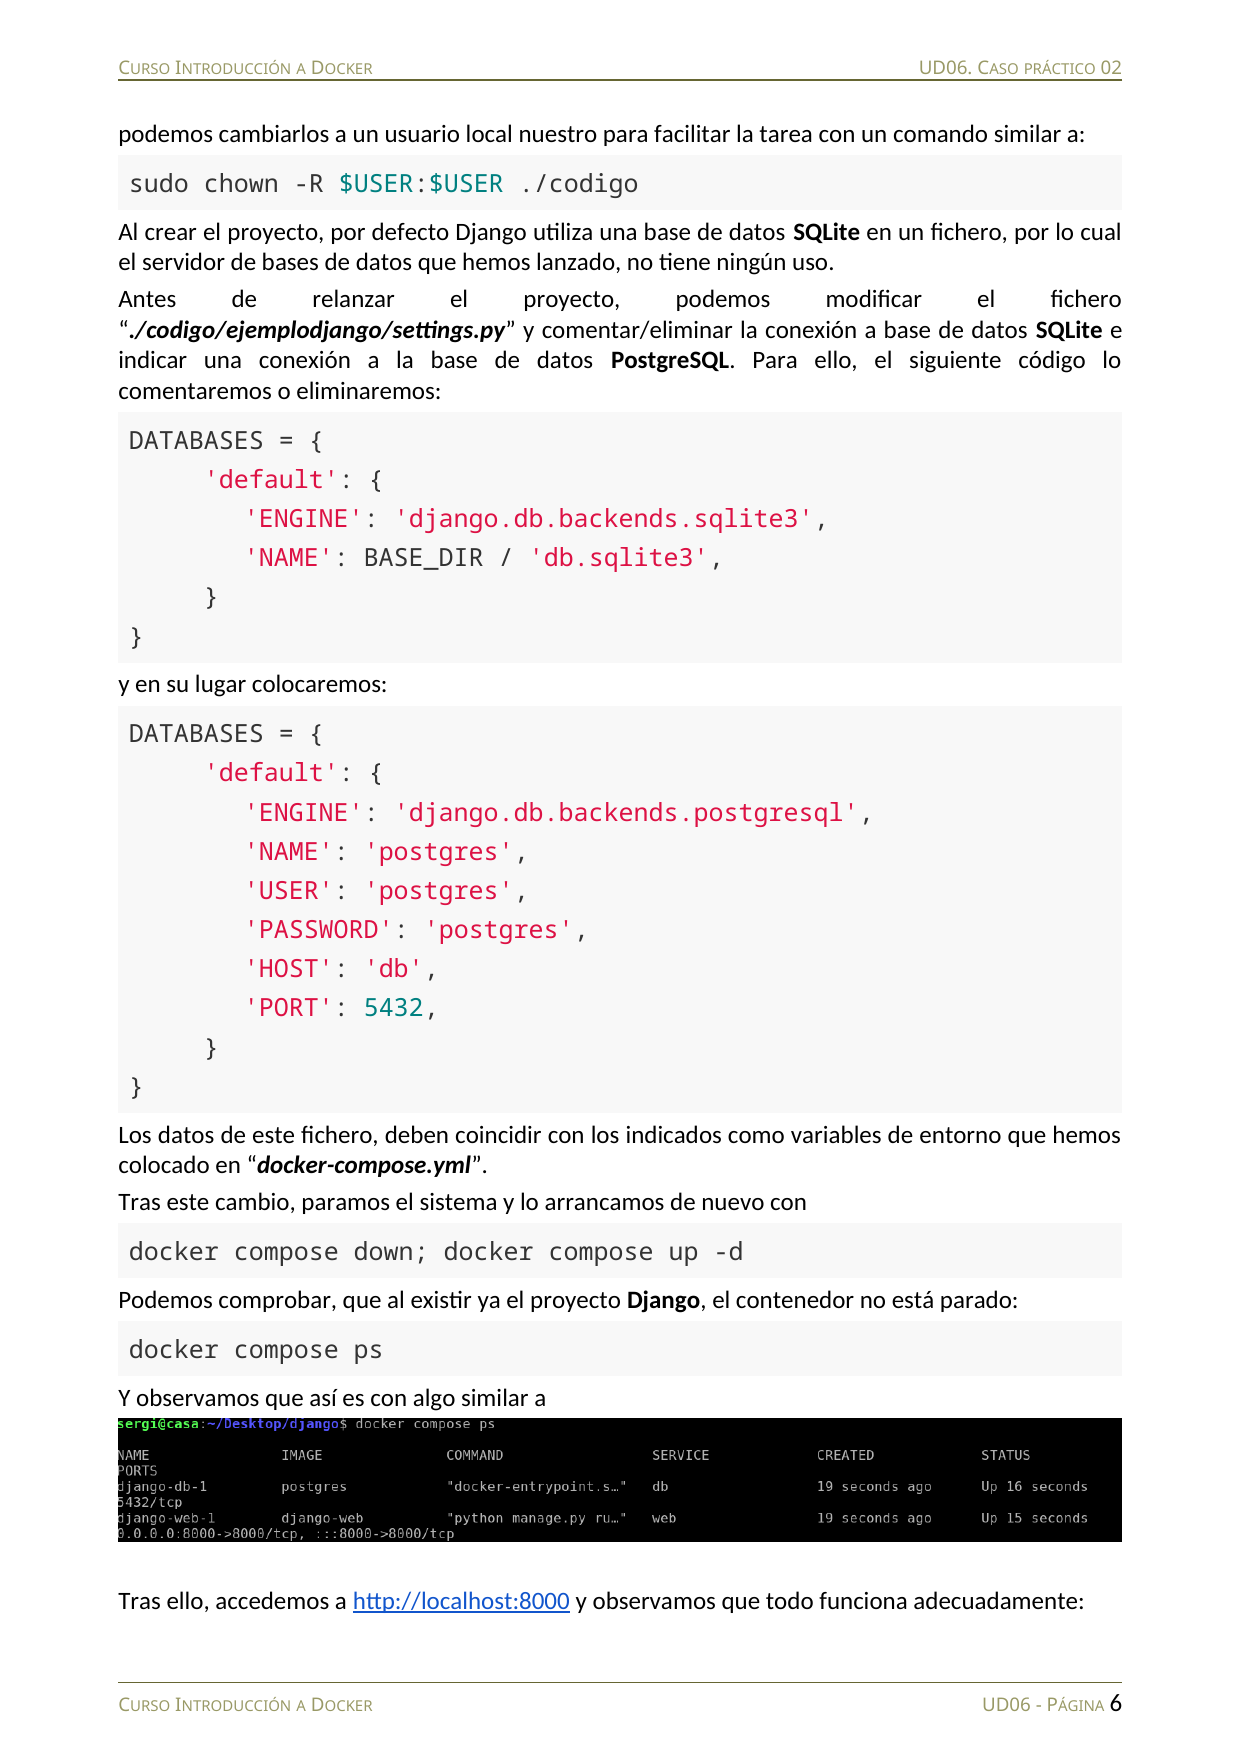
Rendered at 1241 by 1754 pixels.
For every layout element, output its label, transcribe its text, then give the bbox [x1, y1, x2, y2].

table_header DATABASES = { 'default': { 'ENGINE': 'django.db.backends.sqlite3', 'NAME': BASE_DIR / 'db.sqlite3', } } [118, 412, 1122, 663]
text Y observamos que así es con algo similar a [118, 1382, 1122, 1412]
table_header docker compose down; docker compose up -d [118, 1223, 1122, 1278]
table_header sudo chown -R $USER:$USER ./codigo [118, 155, 1122, 210]
text podemos cambiarlos a un usuario local nuestro para facilitar la tarea con un comando similar a: [118, 118, 1122, 148]
picture [118, 1418, 1122, 1542]
text y en su lugar colocaremos: [118, 668, 1122, 699]
text Al crear el proyecto, por defecto Django utiliza una base de datos SQLite en un fichero, por lo cual el servidor de bases de datos que hemos lanzado, no tiene ningún uso. [118, 216, 1122, 277]
text Podemos comprobar, que al existir ya el proyecto Django, el contenedor no está parado: [118, 1284, 1122, 1315]
text Tras ello, accedemos a http://localhost:8000 y observamos que todo funciona adecuadamente: [118, 1585, 1122, 1616]
table_header docker compose ps [118, 1321, 1122, 1376]
text Antes de relanzar el proyecto, podemos modificar el fichero “./codigo/ejemplodjango/settings.py” y comentar/eliminar la conexión a base de datos SQLite e indicar una conexión a la base de datos PostgreSQL. Para ello, el siguiente código lo comentaremos o eliminaremos: [118, 283, 1122, 405]
text Los datos de este fichero, deben coincidir con los indicados como variables de entorno que hemos colocado en “docker-compose.yml”. [118, 1119, 1122, 1180]
table_header DATABASES = { 'default': { 'ENGINE': 'django.db.backends.postgresql', 'NAME': 'postgres', 'USER': 'postgres', 'PASSWORD': 'postgres', 'HOST': 'db', 'PORT': 5432, } } [118, 706, 1122, 1113]
text Tras este cambio, paramos el sistema y lo arrancamos de nuevo con [118, 1186, 1122, 1217]
